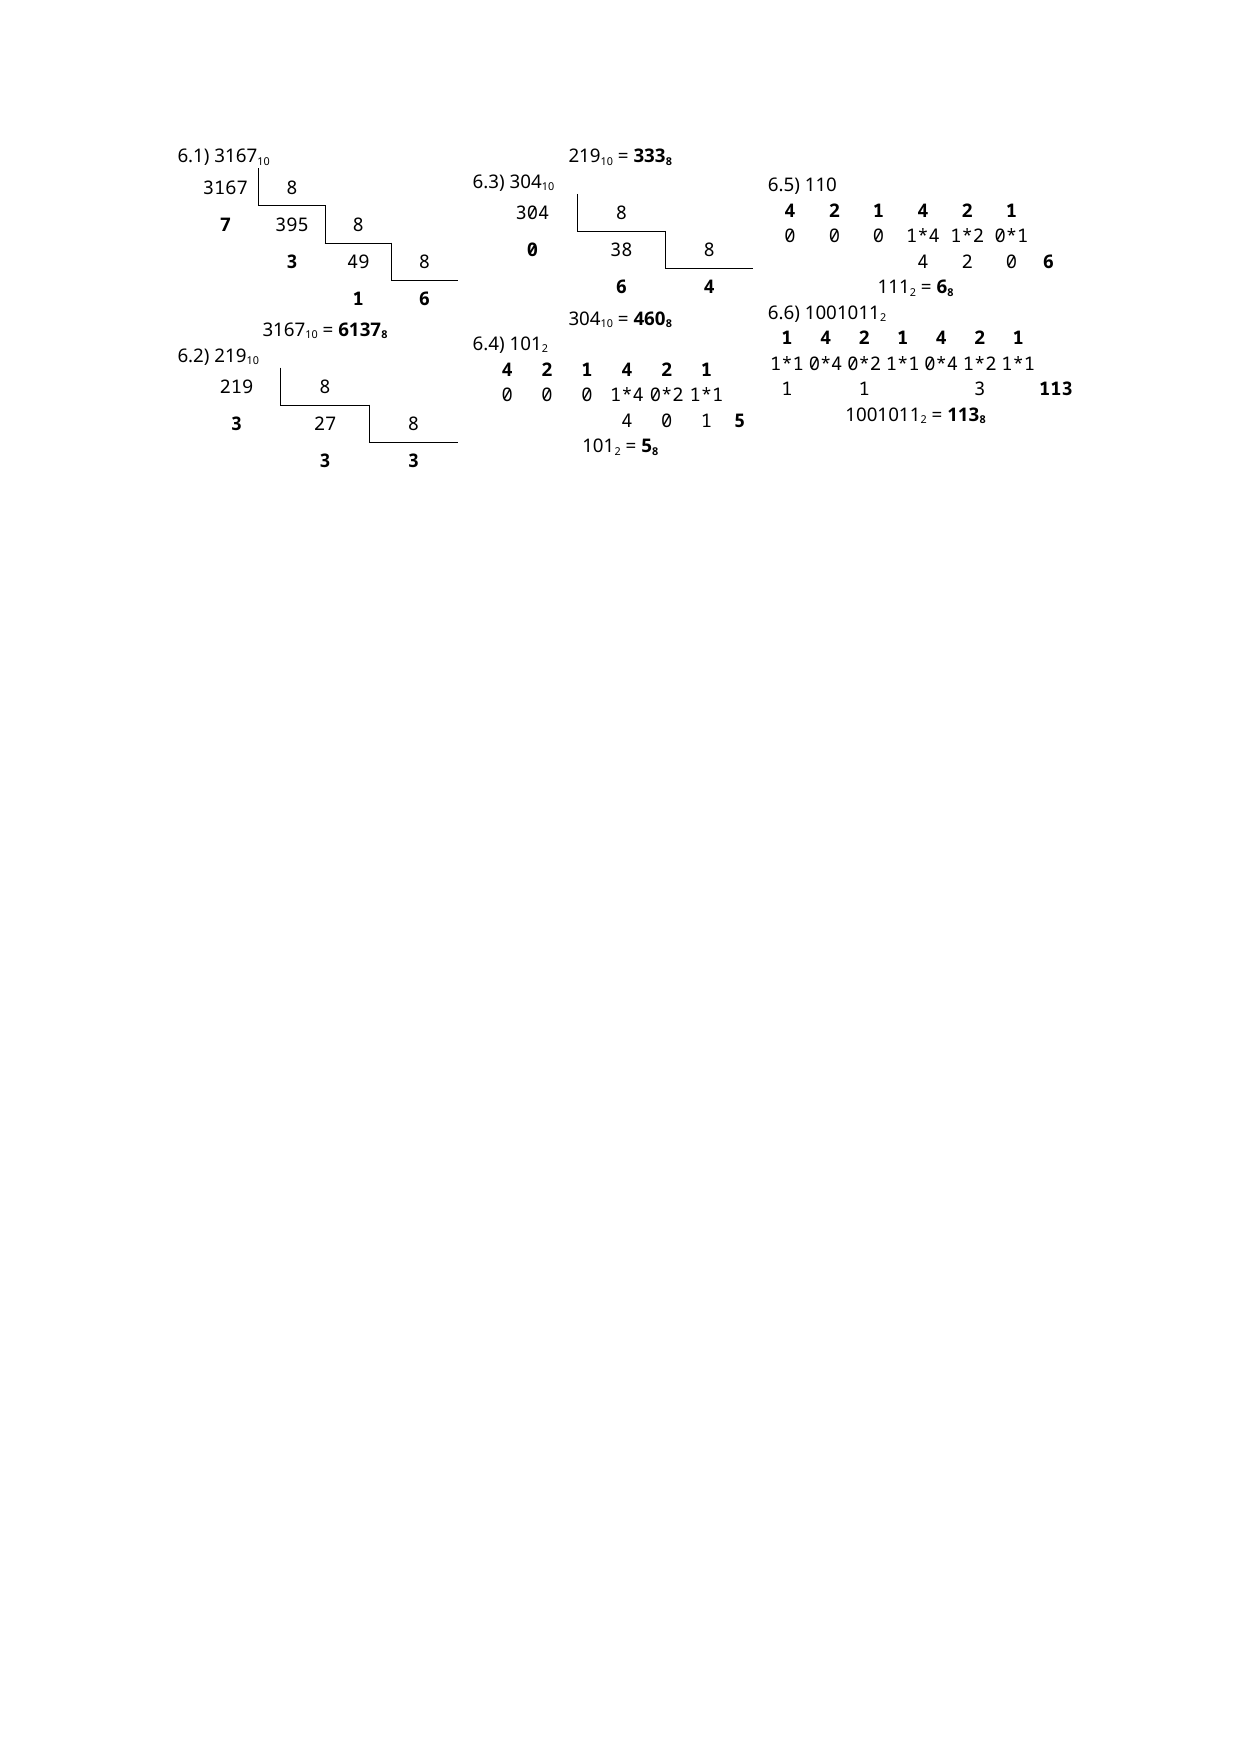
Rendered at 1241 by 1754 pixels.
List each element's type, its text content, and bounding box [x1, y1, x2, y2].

table_cell 0 [487, 231, 577, 268]
table_header 2 [845, 325, 883, 350]
table_cell 1*1 [999, 350, 1037, 376]
table_cell 0 [856, 223, 901, 248]
table_cell 0 [989, 248, 1033, 274]
table_cell 8 [326, 205, 391, 242]
table_cell 0 [487, 382, 527, 407]
table_cell 1*2 [945, 223, 989, 248]
table_header 4 [607, 356, 646, 382]
table_header 2 [646, 356, 686, 382]
table_cell 113 [1037, 376, 1074, 401]
table_header 2 [960, 325, 999, 350]
table_cell 8 [666, 231, 753, 268]
text 6.5) 110 [768, 172, 1063, 197]
table_header [726, 356, 753, 382]
table_header 1 [768, 325, 806, 350]
table_cell 49 [325, 244, 391, 279]
text 1112 = 68 [768, 274, 1063, 299]
table_cell 1*1 [686, 382, 726, 407]
table_cell [527, 407, 567, 433]
table_cell [1034, 223, 1063, 248]
table_cell 0*4 [922, 350, 960, 376]
table_cell 4 [901, 248, 945, 274]
table_cell 0*1 [989, 223, 1033, 248]
table_cell 38 [578, 232, 665, 268]
table_cell 1 [686, 407, 726, 433]
table_cell 27 [280, 406, 369, 442]
text 21910 = 3338 [472, 143, 768, 168]
table_cell 3 [258, 243, 325, 279]
table_cell [768, 248, 812, 274]
table_cell [192, 280, 258, 317]
table_cell 3 [922, 376, 1037, 401]
text 30410 = 4608 [472, 305, 768, 331]
table_cell 0 [812, 223, 856, 248]
table_header [369, 368, 458, 404]
table_header 8 [259, 168, 325, 205]
table_cell 1*1 [768, 350, 806, 376]
table_cell [812, 248, 856, 274]
table_cell [192, 243, 258, 279]
table_cell 0*4 [806, 350, 844, 376]
table_cell [567, 407, 607, 433]
table_header 304 [487, 194, 577, 231]
table_cell 5 [726, 407, 753, 433]
table_cell 1 [806, 376, 922, 401]
table_cell 1*4 [607, 382, 646, 407]
table_header 8 [578, 194, 665, 231]
text 6.4) 1012 [472, 331, 768, 356]
table_cell [1037, 350, 1074, 376]
table_cell [487, 407, 527, 433]
table_cell 1 [768, 376, 806, 401]
table_header [391, 168, 458, 205]
table_cell 1*1 [883, 350, 922, 376]
table_cell 395 [258, 206, 325, 242]
table_header 1 [989, 197, 1033, 223]
table_cell 6 [578, 268, 665, 305]
table_cell 0*2 [845, 350, 883, 376]
table_cell 8 [370, 405, 458, 442]
table_header 1 [883, 325, 922, 350]
table_header 3167 [192, 168, 258, 205]
table_cell 6 [1034, 248, 1063, 274]
table_header 4 [487, 356, 527, 382]
table_cell [856, 248, 901, 274]
table_header 2 [945, 197, 989, 223]
text 10010112 = 1138 [768, 401, 1063, 427]
table_cell [726, 382, 753, 407]
text 6.6) 10010112 [768, 299, 1063, 325]
table_cell 4 [607, 407, 646, 433]
text 6.3) 30410 [472, 168, 768, 194]
table_header 4 [806, 325, 844, 350]
table_header 4 [922, 325, 960, 350]
table_cell 3 [369, 443, 458, 479]
table_header 1 [686, 356, 726, 382]
table_header [665, 194, 753, 231]
table_header 1 [567, 356, 607, 382]
table_cell 3 [280, 442, 369, 479]
table_cell 0 [527, 382, 567, 407]
table_header 2 [527, 356, 567, 382]
table_cell 1 [325, 280, 391, 317]
table_header [325, 168, 391, 205]
table_cell 0*2 [646, 382, 686, 407]
table_cell [487, 268, 577, 305]
table_cell 1*2 [960, 350, 999, 376]
table_cell 2 [945, 248, 989, 274]
table_cell 0 [768, 223, 812, 248]
text 316710 = 61378 [177, 317, 472, 342]
table_cell [391, 205, 458, 242]
table_cell 4 [665, 269, 753, 305]
text 6.2) 21910 [177, 342, 472, 368]
table_cell 8 [392, 243, 458, 279]
table_header 8 [281, 368, 369, 404]
table_cell 0 [646, 407, 686, 433]
table_cell 6 [391, 281, 458, 317]
table_header 2 [812, 197, 856, 223]
table_header 4 [901, 197, 945, 223]
table_header 4 [768, 197, 812, 223]
table_cell [258, 280, 325, 317]
text 6.1) 316710 [177, 143, 472, 168]
table_cell 3 [192, 405, 280, 442]
table_cell [192, 442, 280, 479]
table_header 1 [856, 197, 901, 223]
table_header [1034, 197, 1063, 223]
table_header 1 [999, 325, 1037, 350]
text 1012 = 58 [472, 433, 768, 458]
table_cell 7 [192, 205, 258, 242]
table_header 219 [192, 368, 280, 404]
table_header [1037, 325, 1074, 350]
table_cell 0 [567, 382, 607, 407]
table_cell 1*4 [901, 223, 945, 248]
